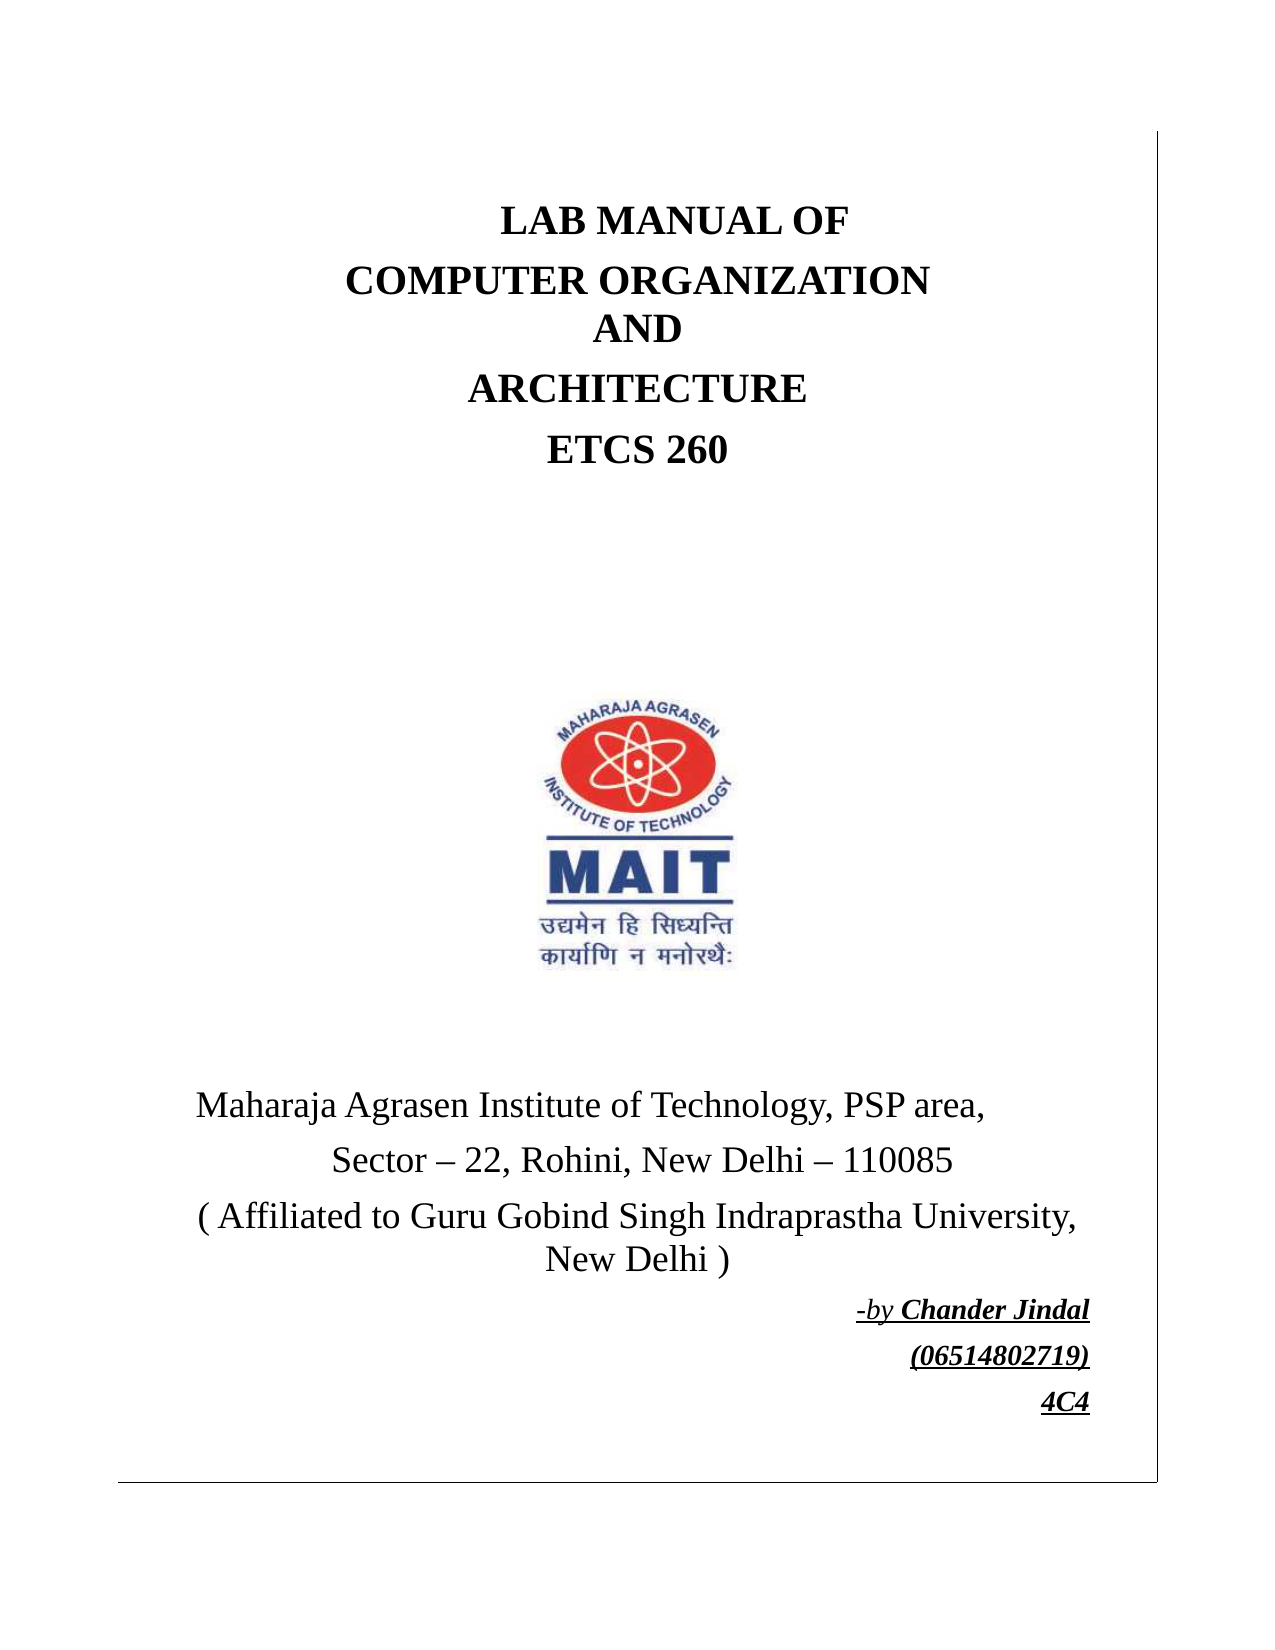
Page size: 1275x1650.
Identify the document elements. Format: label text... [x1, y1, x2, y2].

text 4C4 [118, 1319, 1157, 1482]
text Sector – 22, Rohini, New Delhi – 110085 [118, 1073, 1157, 1129]
text (06514802719) [118, 1273, 1157, 1319]
text ( Affiliated to Guru Gobind Singh Indraprastha University, New Delhi ) [118, 1129, 1157, 1227]
text LAB MANUAL OF [118, 131, 1157, 191]
text COMPUTER ORGANIZATION [118, 191, 1157, 299]
text ETCS 260 [118, 360, 1157, 472]
text ARCHITECTURE [118, 299, 1157, 360]
picture [537, 691, 738, 978]
text Maharaja Agrasen Institute of Technology, PSP area, [118, 1017, 1157, 1073]
text -by Chander Jindal [118, 1227, 1157, 1273]
